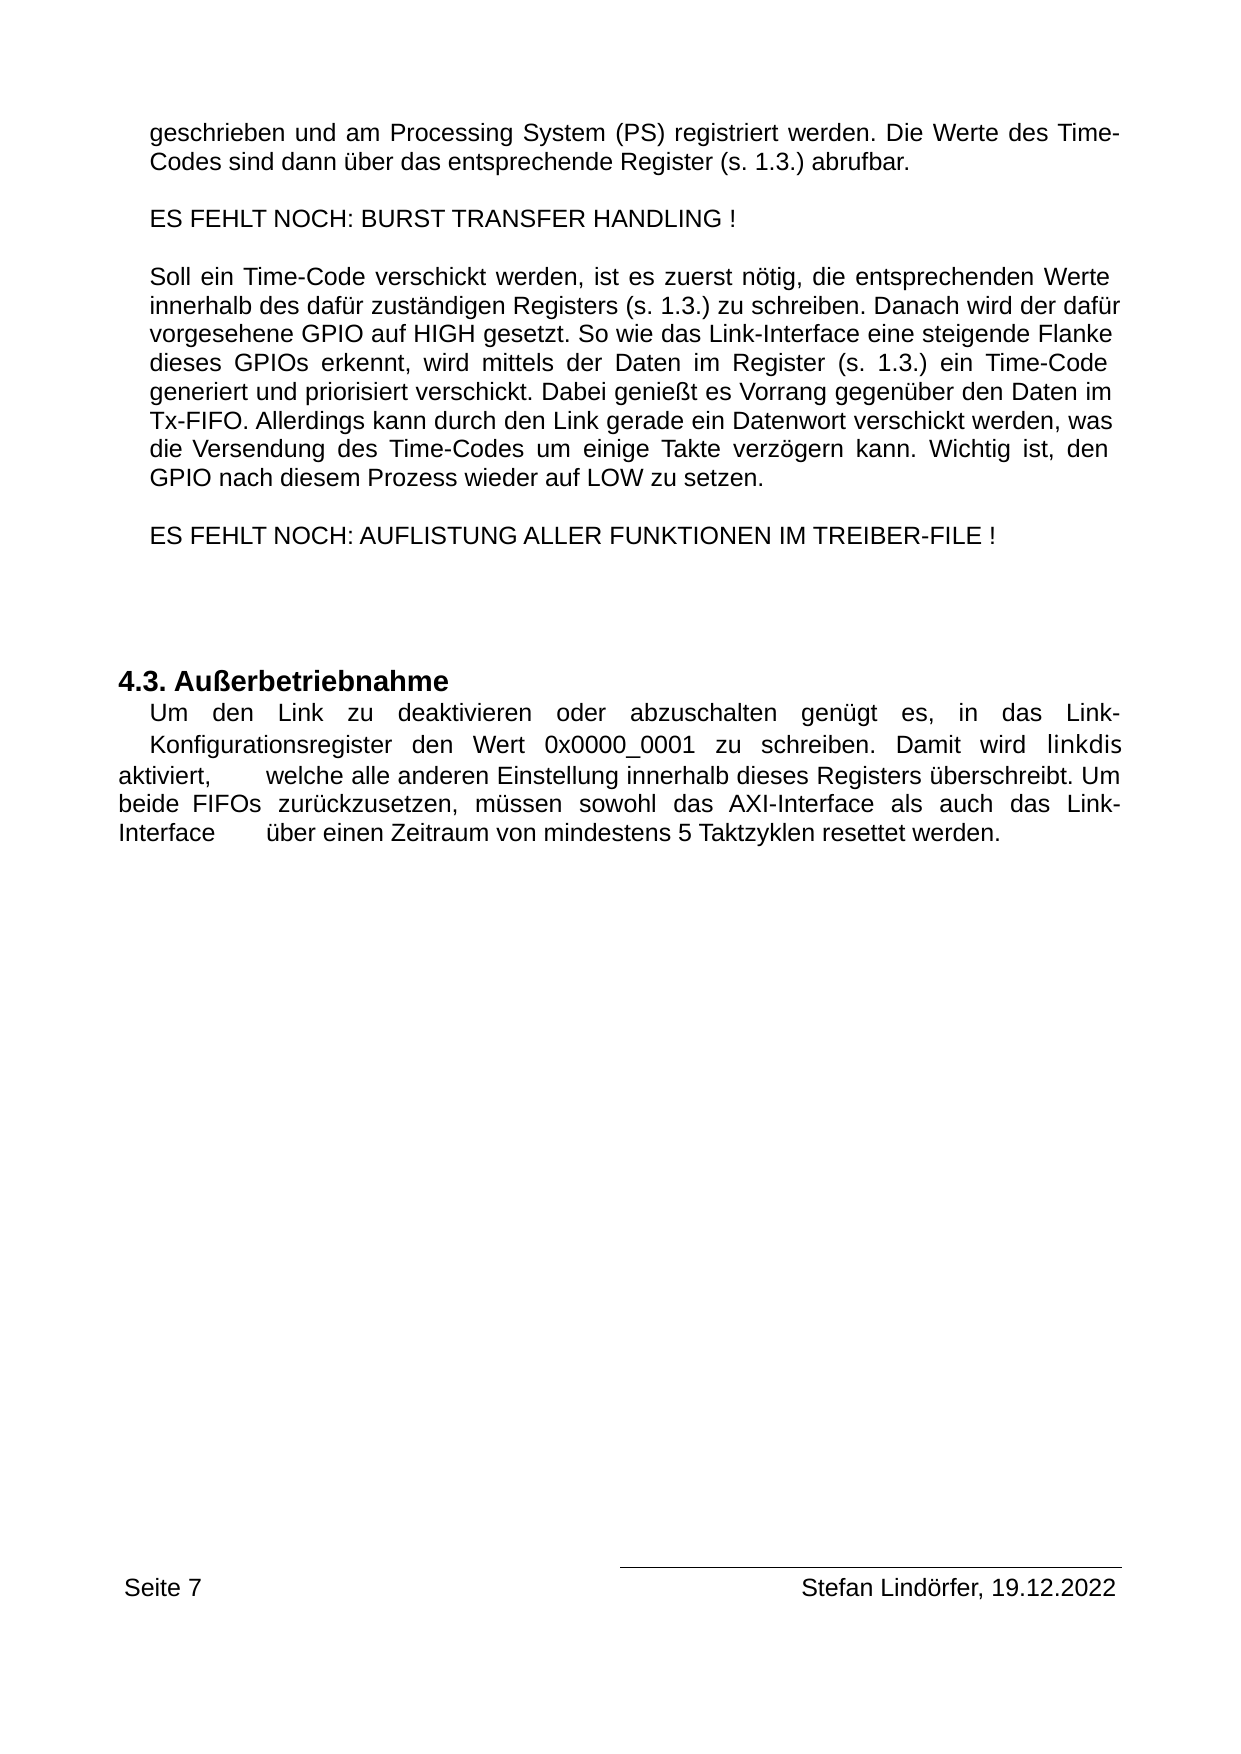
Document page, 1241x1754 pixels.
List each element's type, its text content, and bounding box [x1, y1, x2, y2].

text Um den Link zu deaktivieren oder abzuschalten genügt es, in das Link- Konfigurationsregister den Wert 0x0000_0001 zu schreiben. Damit wird linkdis aktiviert, welche alle anderen Einstellung innerhalb dieses Registers überschreibt. Um beide FIFOs zurückzusetzen, müssen sowohl das AXI-Interface als auch das Link-Interface über einen Zeitraum von mindestens 5 Taktzyklen resettet werden. [118, 698, 1122, 847]
text ES FEHLT NOCH: BURST TRANSFER HANDLING ! [118, 204, 1122, 233]
text ES FEHLT NOCH: AUFLISTUNG ALLER FUNKTIONEN IM TREIBER-FILE ! [118, 521, 1122, 549]
text 4.3. Außerbetriebnahme [118, 664, 1122, 698]
text Soll ein Time-Code verschickt werden, ist es zuerst nötig, die entsprechenden Werte innerhalb des dafür zuständigen Registers (s. 1.3.) zu schreiben. Danach wird der dafür vorgesehene GPIO auf HIGH gesetzt. So wie das Link-Interface eine steigende Flanke dieses GPIOs erkennt, wird mittels der Daten im Register (s. 1.3.) ein Time-Code generiert und priorisiert verschickt. Dabei genießt es Vorrang gegenüber den Daten im Tx-FIFO. Allerdings kann durch den Link gerade ein Datenwort verschickt werden, was die Versendung des Time-Codes um einige Takte verzögern kann. Wichtig ist, den GPIO nach diesem Prozess wieder auf LOW zu setzen. [118, 262, 1122, 492]
text geschrieben und am Processing System (PS) registriert werden. Die Werte des Time- Codes sind dann über das entsprechende Register (s. 1.3.) abrufbar. [118, 118, 1122, 176]
